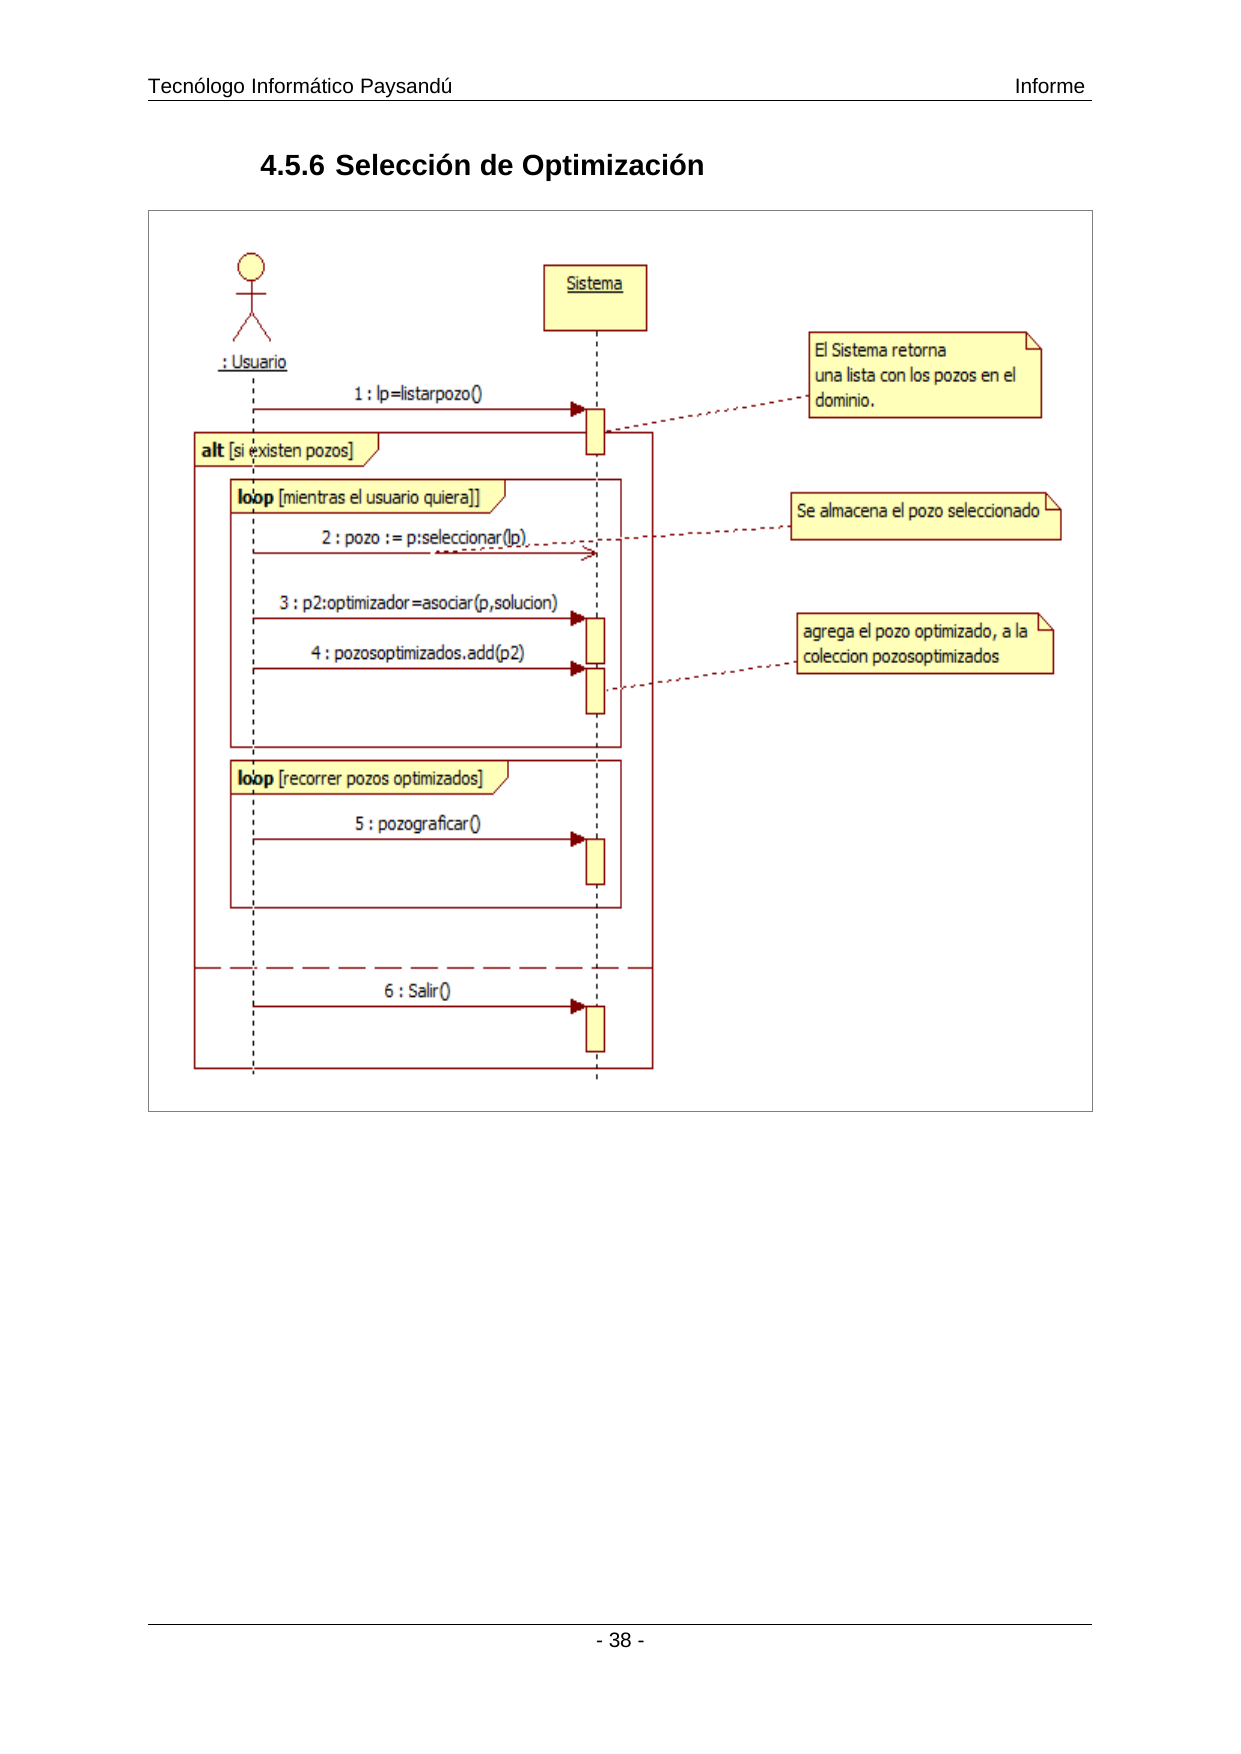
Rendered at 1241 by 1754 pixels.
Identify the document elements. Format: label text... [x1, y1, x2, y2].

subtitle Selección de Optimización [260, 148, 1092, 181]
picture [164, 219, 1077, 1103]
